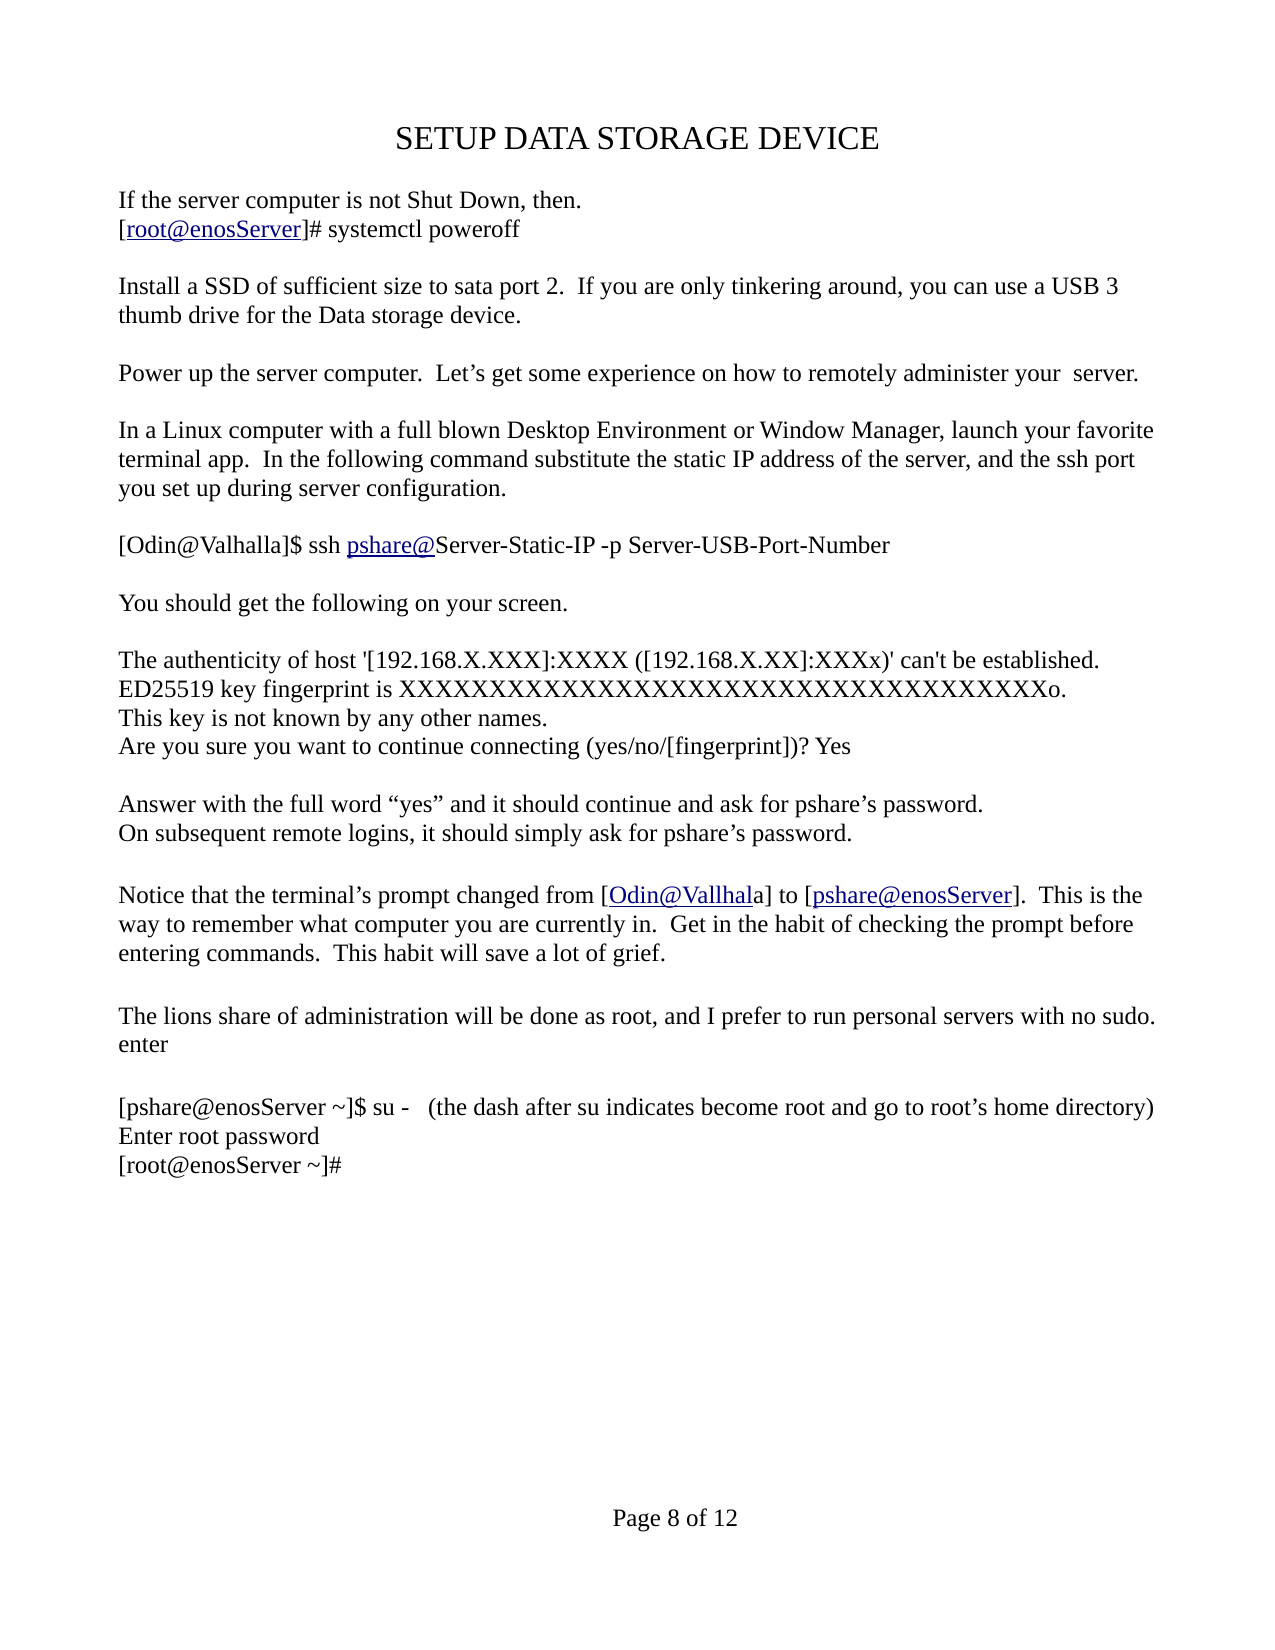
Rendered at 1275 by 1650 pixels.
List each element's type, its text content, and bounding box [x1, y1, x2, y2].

text enter [118, 1029, 1157, 1058]
text [pshare@enosServer ~]$ su - (the dash after su indicates become root and go to root’s home directory) [118, 1092, 1157, 1121]
text [root@enosServer]# systemctl poweroff [118, 214, 1157, 243]
text Power up the server computer. Let’s get some experience on how to remotely administer your server. [118, 358, 1157, 386]
text SETUP DATA STORAGE DEVICE [118, 118, 1157, 156]
text Enter root password [118, 1121, 1157, 1150]
text [Odin@Valhalla]$ ssh pshare@Server-Static-IP -p Server-USB-Port-Number [118, 530, 1157, 559]
text You should get the following on your screen. [118, 588, 1157, 616]
text The authenticity of host '[192.168.X.XXX]:XXXX ([192.168.X.XX]:XXXx)' can't be established. ED25519 key fingerprint is XXXXXXXXXXXXXXXXXXXXXXXXXXXXXXXXXXXXo. This key is not known by any other names. Are you sure you want to continue connecting (yes/no/[fingerprint])? Yes [118, 645, 1157, 760]
text If the server computer is not Shut Down, then. [118, 185, 1157, 214]
text Install a SSD of sufficient size to sata port 2. If you are only tinkering around, you can use a USB 3 thumb drive for the Data storage device. [118, 271, 1157, 329]
text In a Linux computer with a full blown Desktop Environment or Window Manager, launch your favorite terminal app. In the following command substitute the static IP address of the server, and the ssh port you set up during server configuration. [118, 415, 1157, 501]
text The lions share of administration will be done as root, and I prefer to run personal servers with no sudo. [118, 1001, 1157, 1029]
text [root@enosServer ~]# [118, 1150, 1157, 1179]
text Notice that the terminal’s prompt changed from [Odin@Vallhala] to [pshare@enosServer]. This is the way to remember what computer you are currently in. Get in the habit of checking the prompt before entering commands. This habit will save a lot of grief. [118, 881, 1157, 967]
text Answer with the full word “yes” and it should continue and ask for pshare’s password. [118, 789, 1157, 818]
text On subsequent remote logins, it should simply ask for pshare’s password. [118, 818, 1157, 846]
